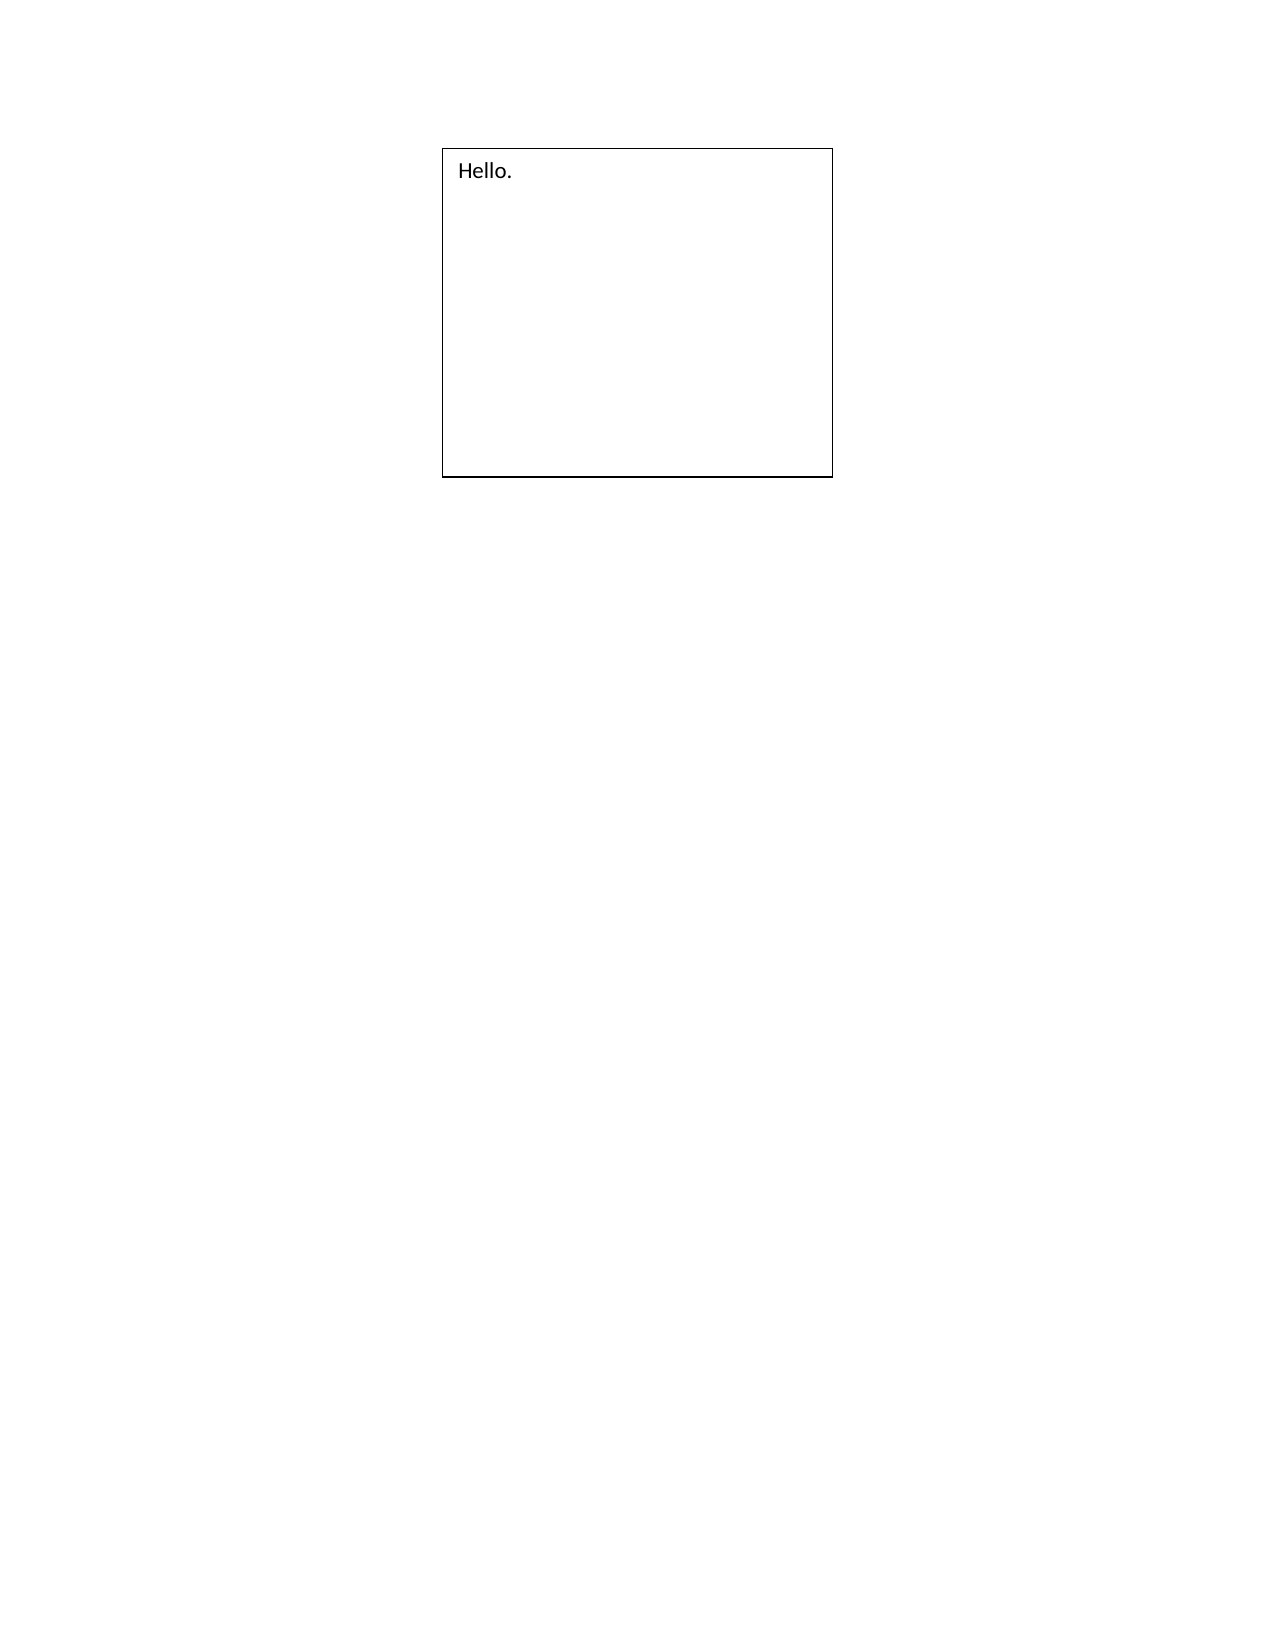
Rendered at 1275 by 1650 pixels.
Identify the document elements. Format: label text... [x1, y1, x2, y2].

text Hello. [458, 157, 817, 185]
